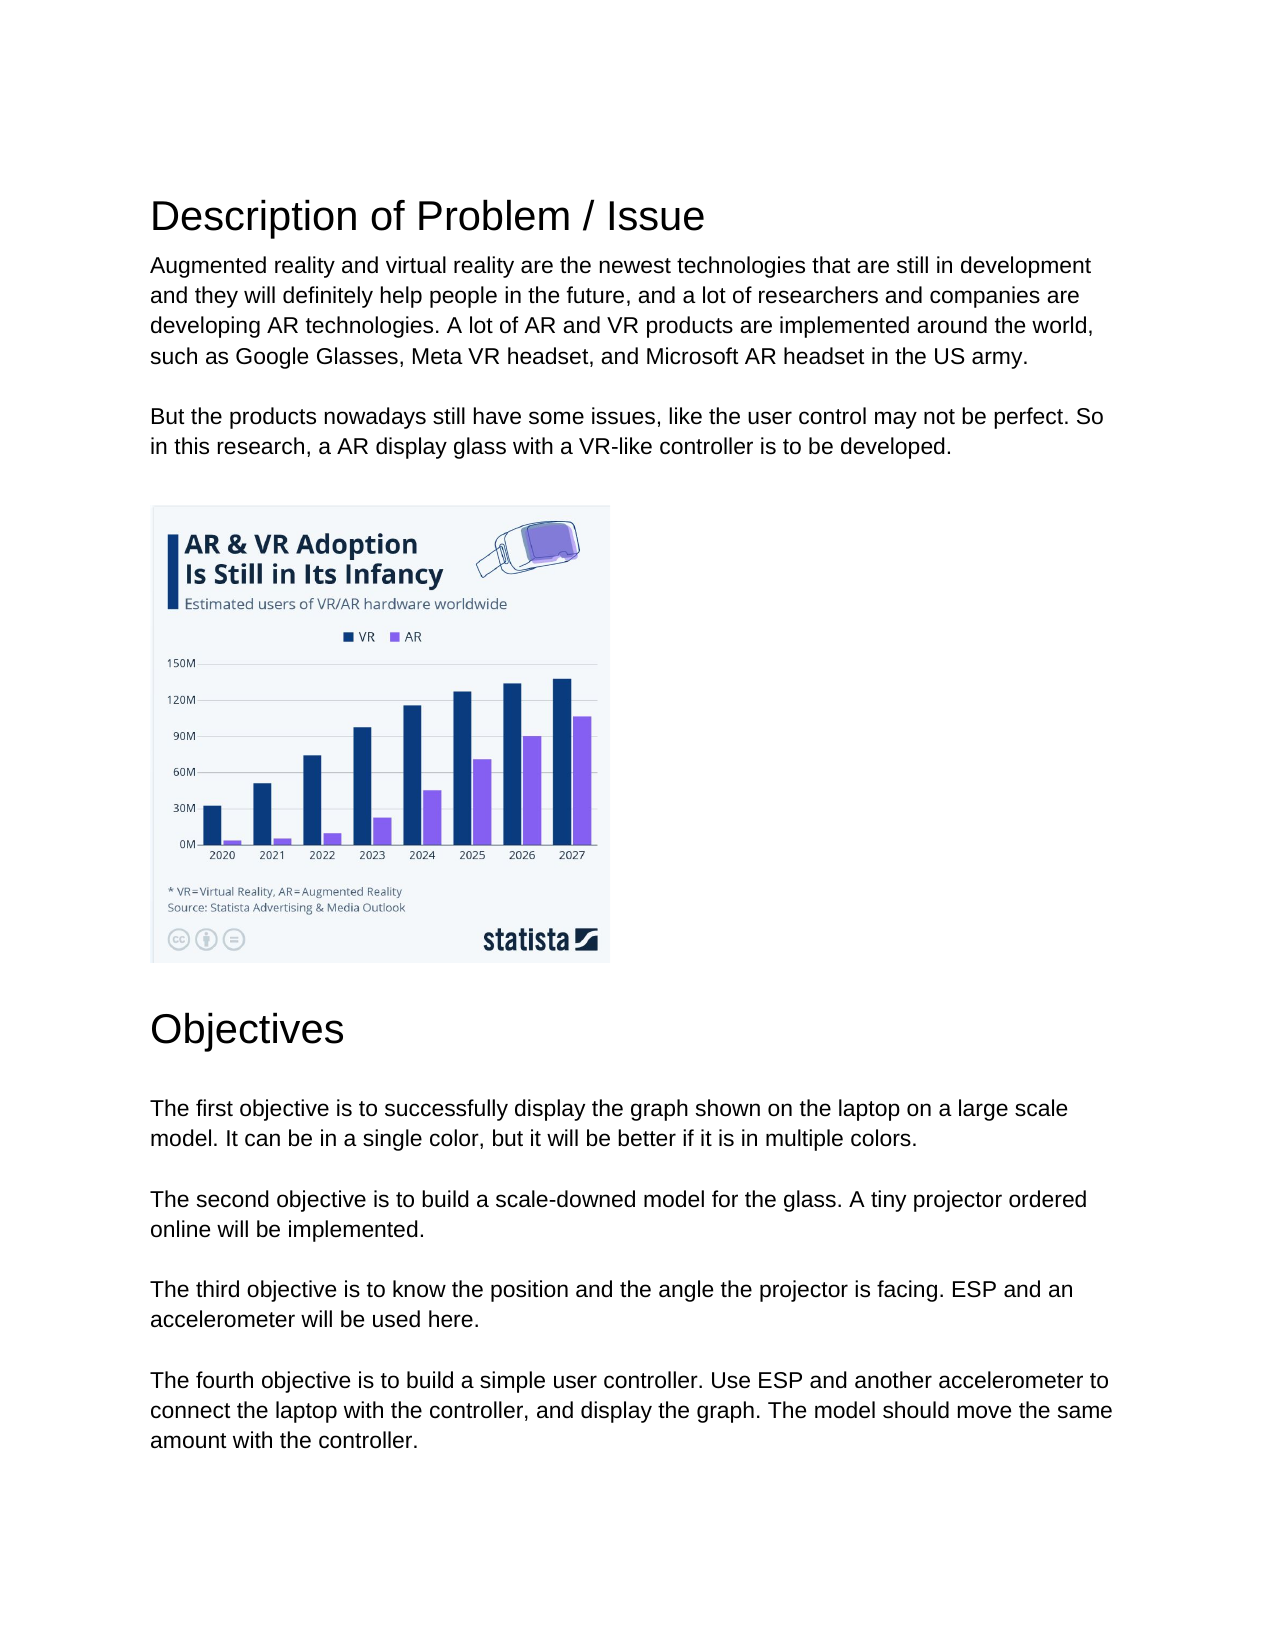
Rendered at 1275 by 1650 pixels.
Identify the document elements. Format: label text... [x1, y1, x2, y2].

subtitle Objectives [150, 1004, 1125, 1052]
text The third objective is to know the position and the angle the projector is facing. ESP and an accelerometer will be used here. [150, 1276, 1125, 1333]
text The fourth objective is to build a simple user controller. Use ESP and another accelerometer to connect the laptop with the controller, and display the graph. The model should move the same amount with the controller. [150, 1367, 1125, 1453]
subtitle Description of Problem / Issue [150, 192, 1125, 239]
picture [150, 505, 611, 963]
text But the products nowadays still have some issues, like the user control may not be perfect. So in this research, a AR display glass with a VR-like controller is to be developed. [150, 403, 1125, 460]
text The first objective is to successfully display the graph shown on the laptop on a large scale model. It can be in a single color, but it will be better if it is in multiple colors. [150, 1095, 1125, 1151]
text Augmented reality and virtual reality are the newest technologies that are still in development and they will definitely help people in the future, and a lot of researchers and companies are developing AR technologies. A lot of AR and VR products are implemented around the world, such as Google Glasses, Meta VR headset, and Microsoft AR headset in the US army. [150, 252, 1125, 369]
text The second objective is to build a scale-downed model for the glass. A tiny projector ordered online will be implemented. [150, 1186, 1125, 1242]
